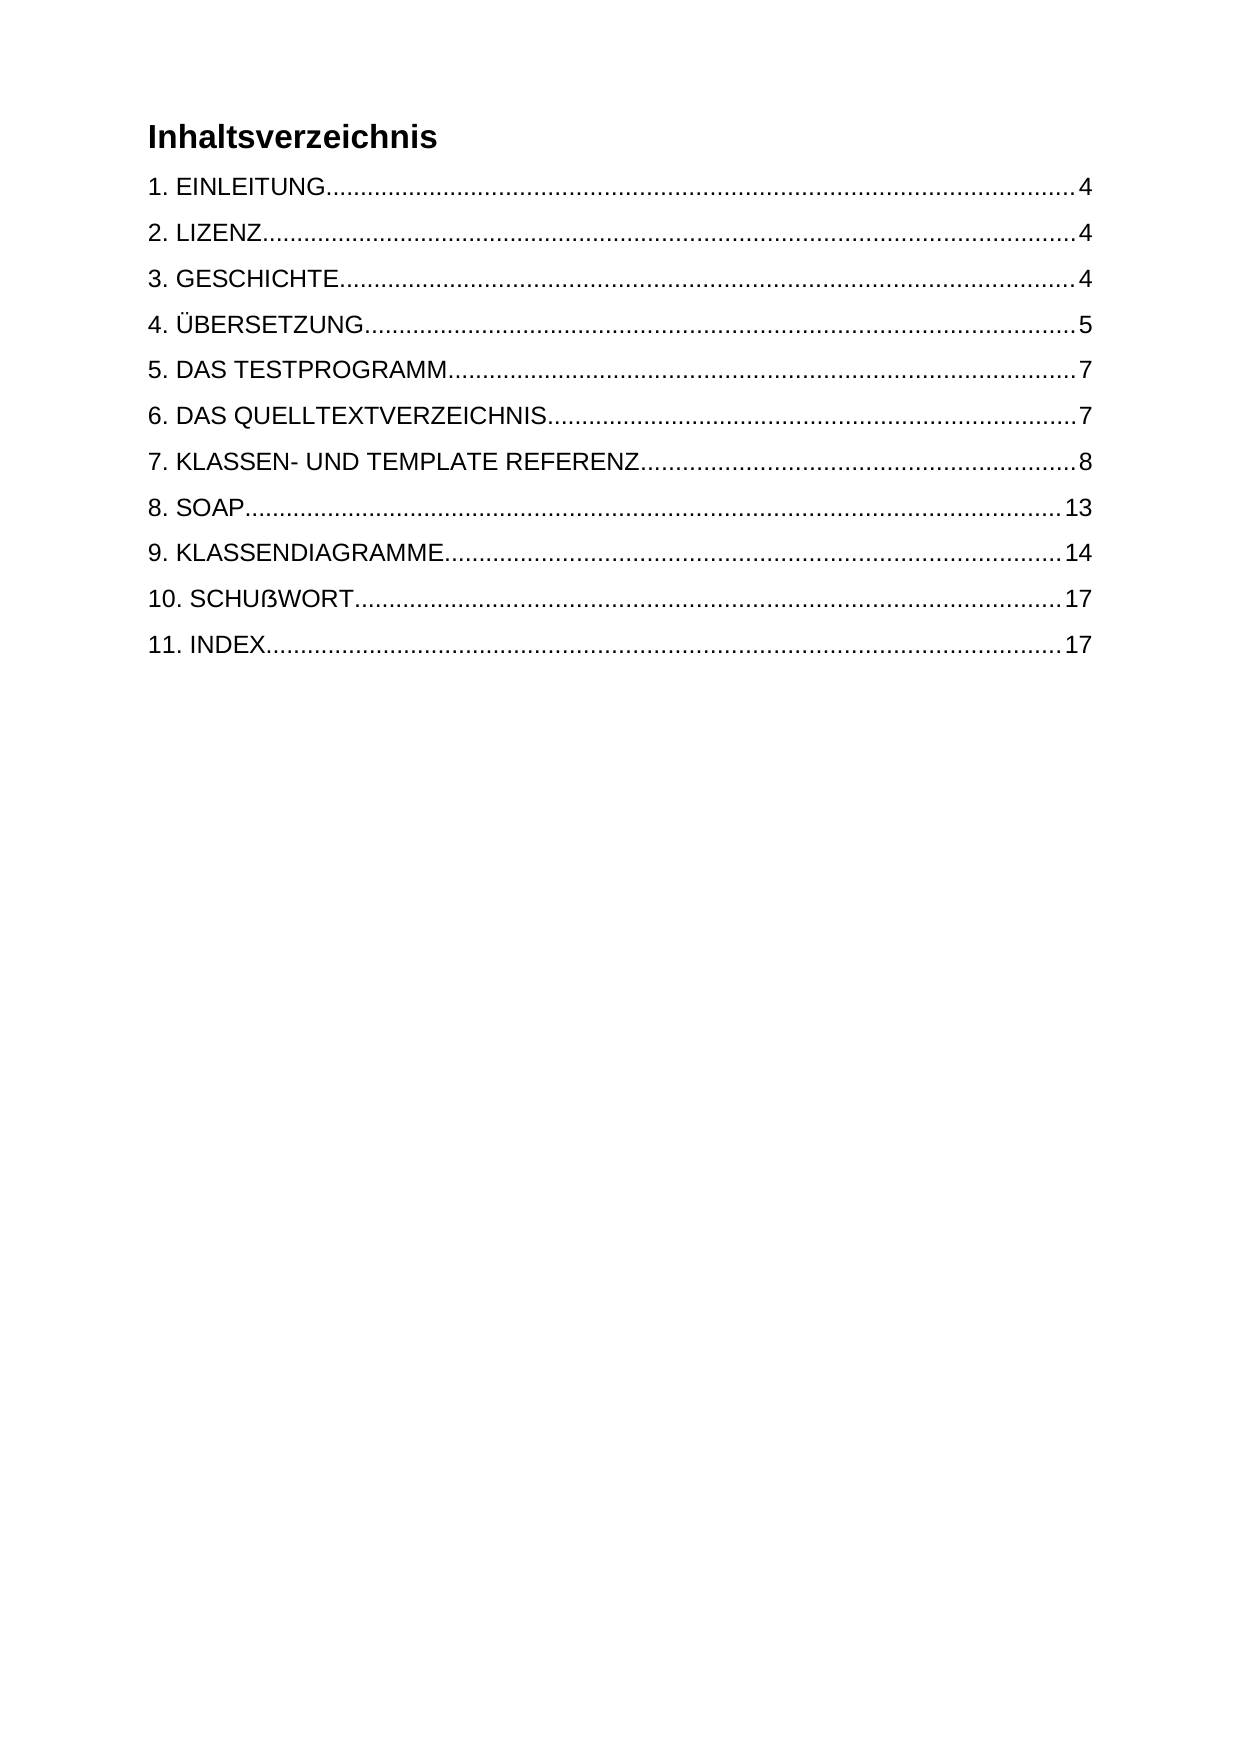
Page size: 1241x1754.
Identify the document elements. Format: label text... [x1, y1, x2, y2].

text 9. Klassendiagramme 14 [148, 539, 1093, 567]
subtitle Inhaltsverzeichnis [148, 118, 1093, 156]
text 8. SOAP 13 [148, 493, 1093, 521]
text 11. Index 17 [148, 631, 1093, 659]
text 2. Lizenz 4 [148, 219, 1093, 247]
text 6. Das Quelltextverzeichnis 7 [148, 402, 1093, 430]
text 4. Übersetzung 5 [148, 311, 1093, 338]
text 7. Klassen- und Template Referenz 8 [148, 448, 1093, 476]
text 5. Das Testprogramm 7 [148, 356, 1093, 384]
text 3. Geschichte 4 [148, 265, 1093, 293]
text 1. Einleitung 4 [148, 173, 1093, 201]
text 10. Schußwort 17 [148, 585, 1093, 613]
